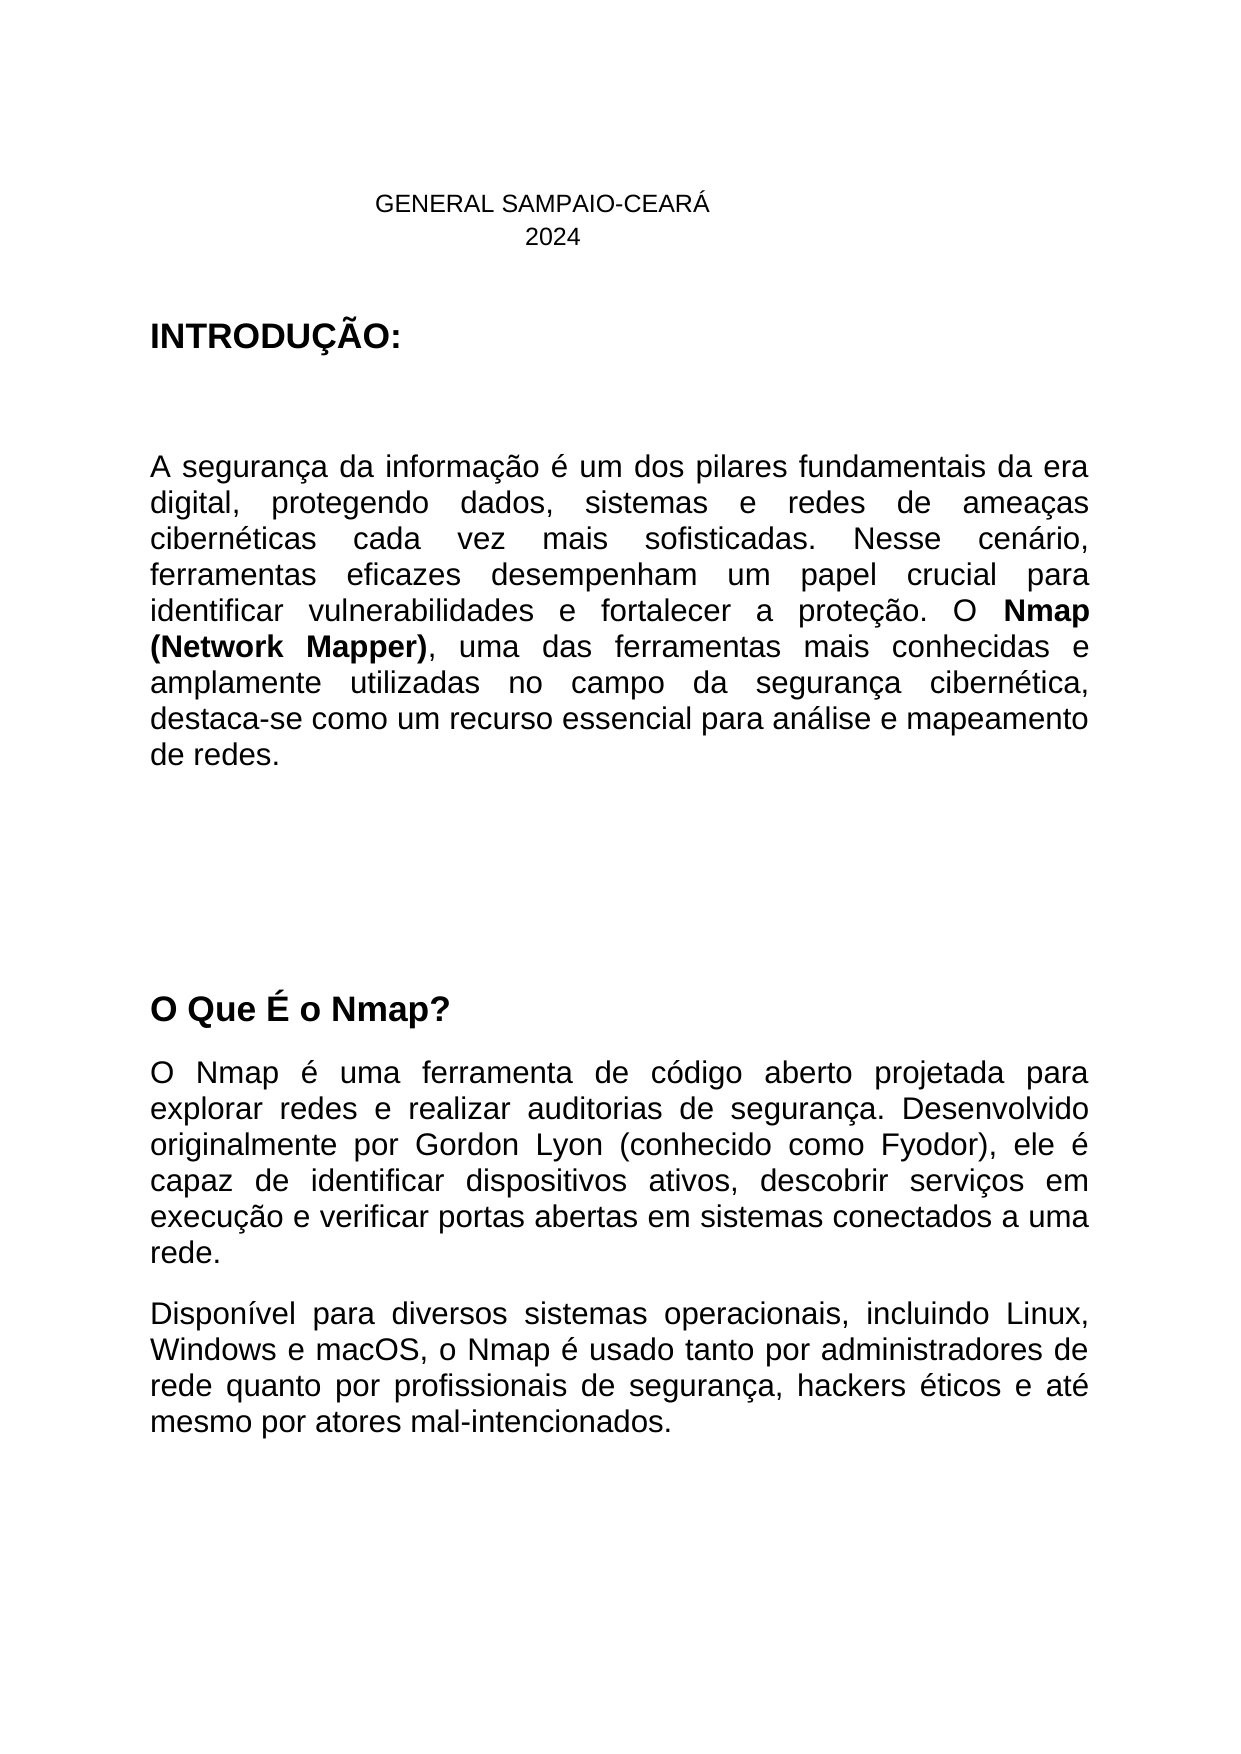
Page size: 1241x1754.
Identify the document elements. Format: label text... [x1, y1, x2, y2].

text GENERAL SAMPAIO-CEARÁ [375, 189, 1090, 218]
text 2024 [450, 222, 1090, 251]
text O Nmap é uma ferramenta de código aberto projetada para explorar redes e realizar auditorias de segurança. Desenvolvido originalmente por Gordon Lyon (conhecido como Fyodor), ele é capaz de identificar dispositivos ativos, descobrir serviços em execução e verificar portas abertas em sistemas conectados a uma rede. [150, 1054, 1090, 1270]
text A segurança da informação é um dos pilares fundamentais da era digital, protegendo dados, sistemas e redes de ameaças cibernéticas cada vez mais sofisticadas. Nesse cenário, ferramentas eficazes desempenham um papel crucial para identificar vulnerabilidades e fortalecer a proteção. O Nmap (Network Mapper), uma das ferramentas mais conhecidas e amplamente utilizadas no campo da segurança cibernética, destaca-se como um recurso essencial para análise e mapeamento de redes. [150, 448, 1090, 772]
subtitle O Que É o Nmap? [150, 988, 1090, 1029]
text INTRODUÇÃO: [150, 316, 1090, 356]
text Disponível para diversos sistemas operacionais, incluindo Linux, Windows e macOS, o Nmap é usado tanto por administradores de rede quanto por profissionais de segurança, hackers éticos e até mesmo por atores mal-intencionados. [150, 1295, 1090, 1439]
